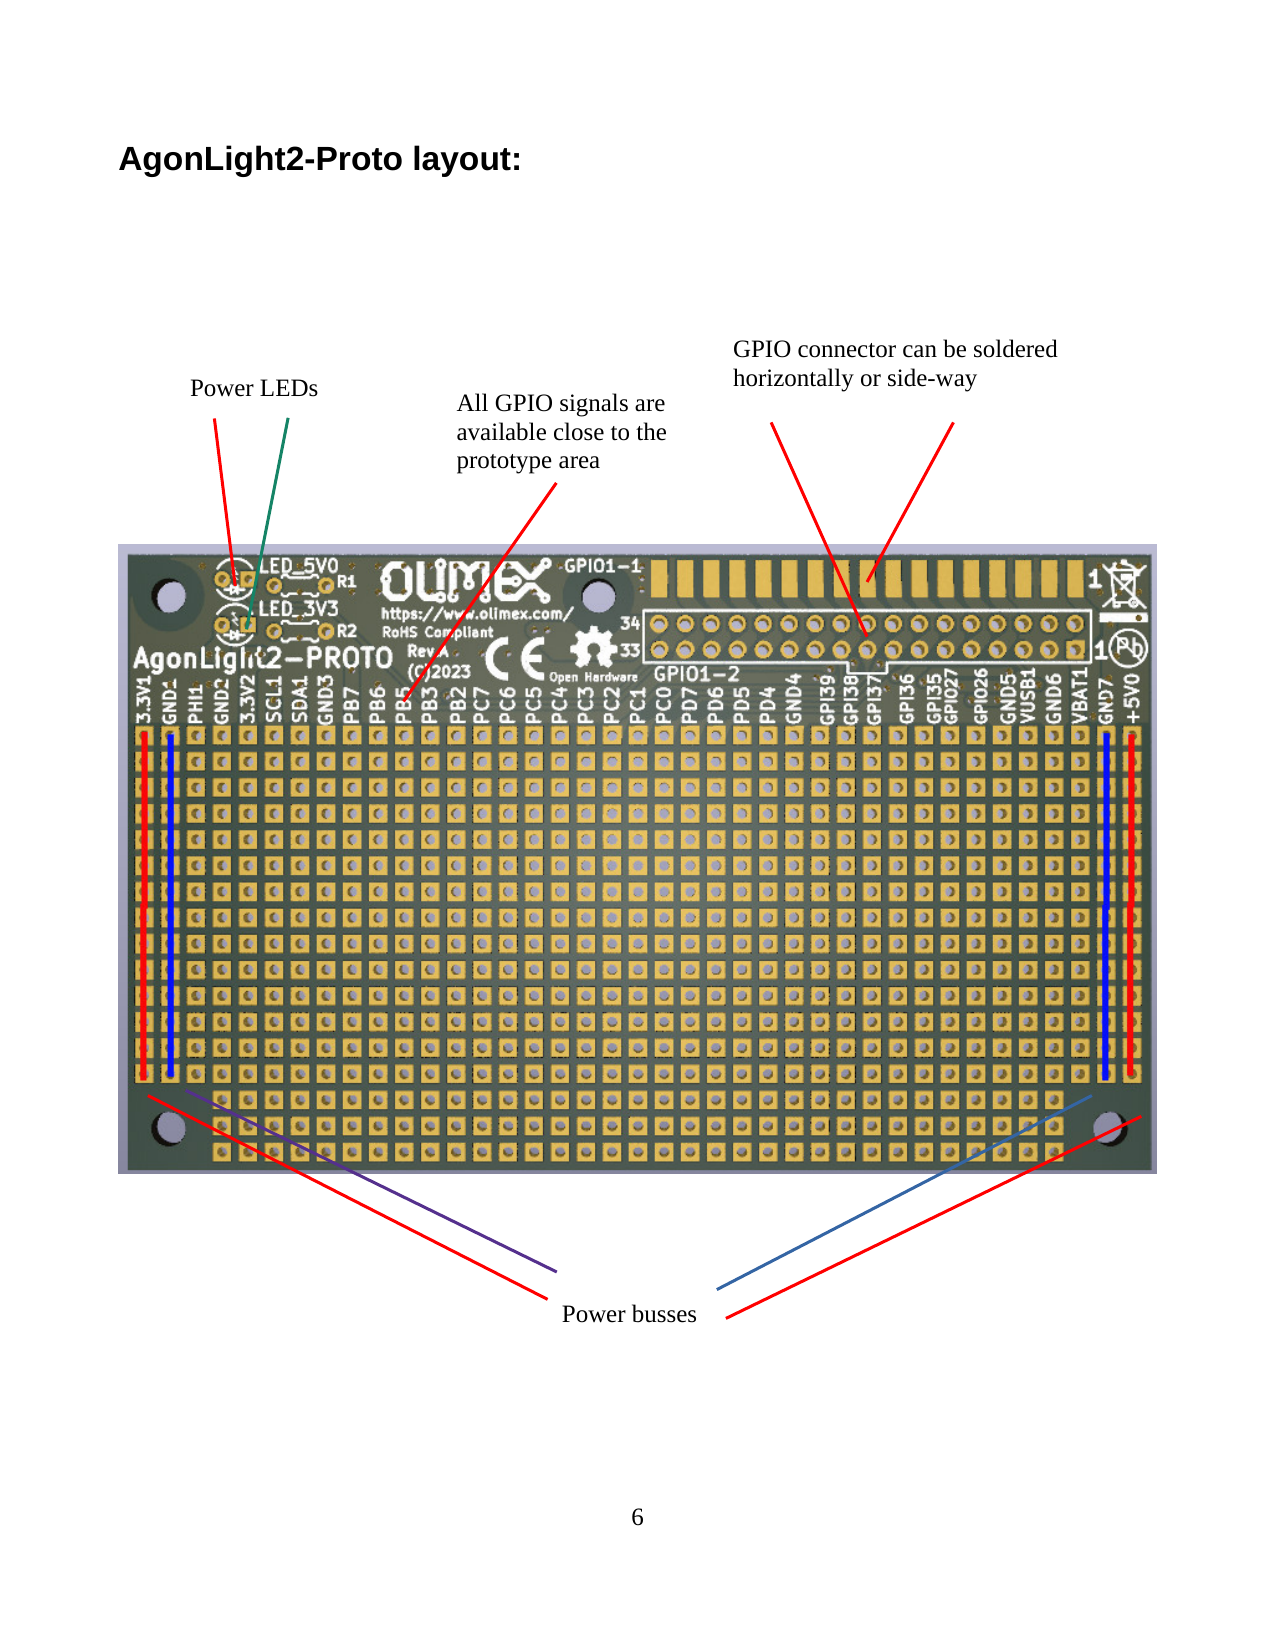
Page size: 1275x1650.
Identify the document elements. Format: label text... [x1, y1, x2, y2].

picture [118, 544, 1157, 1174]
subtitle AgonLight2-Proto layout: [118, 139, 1157, 178]
